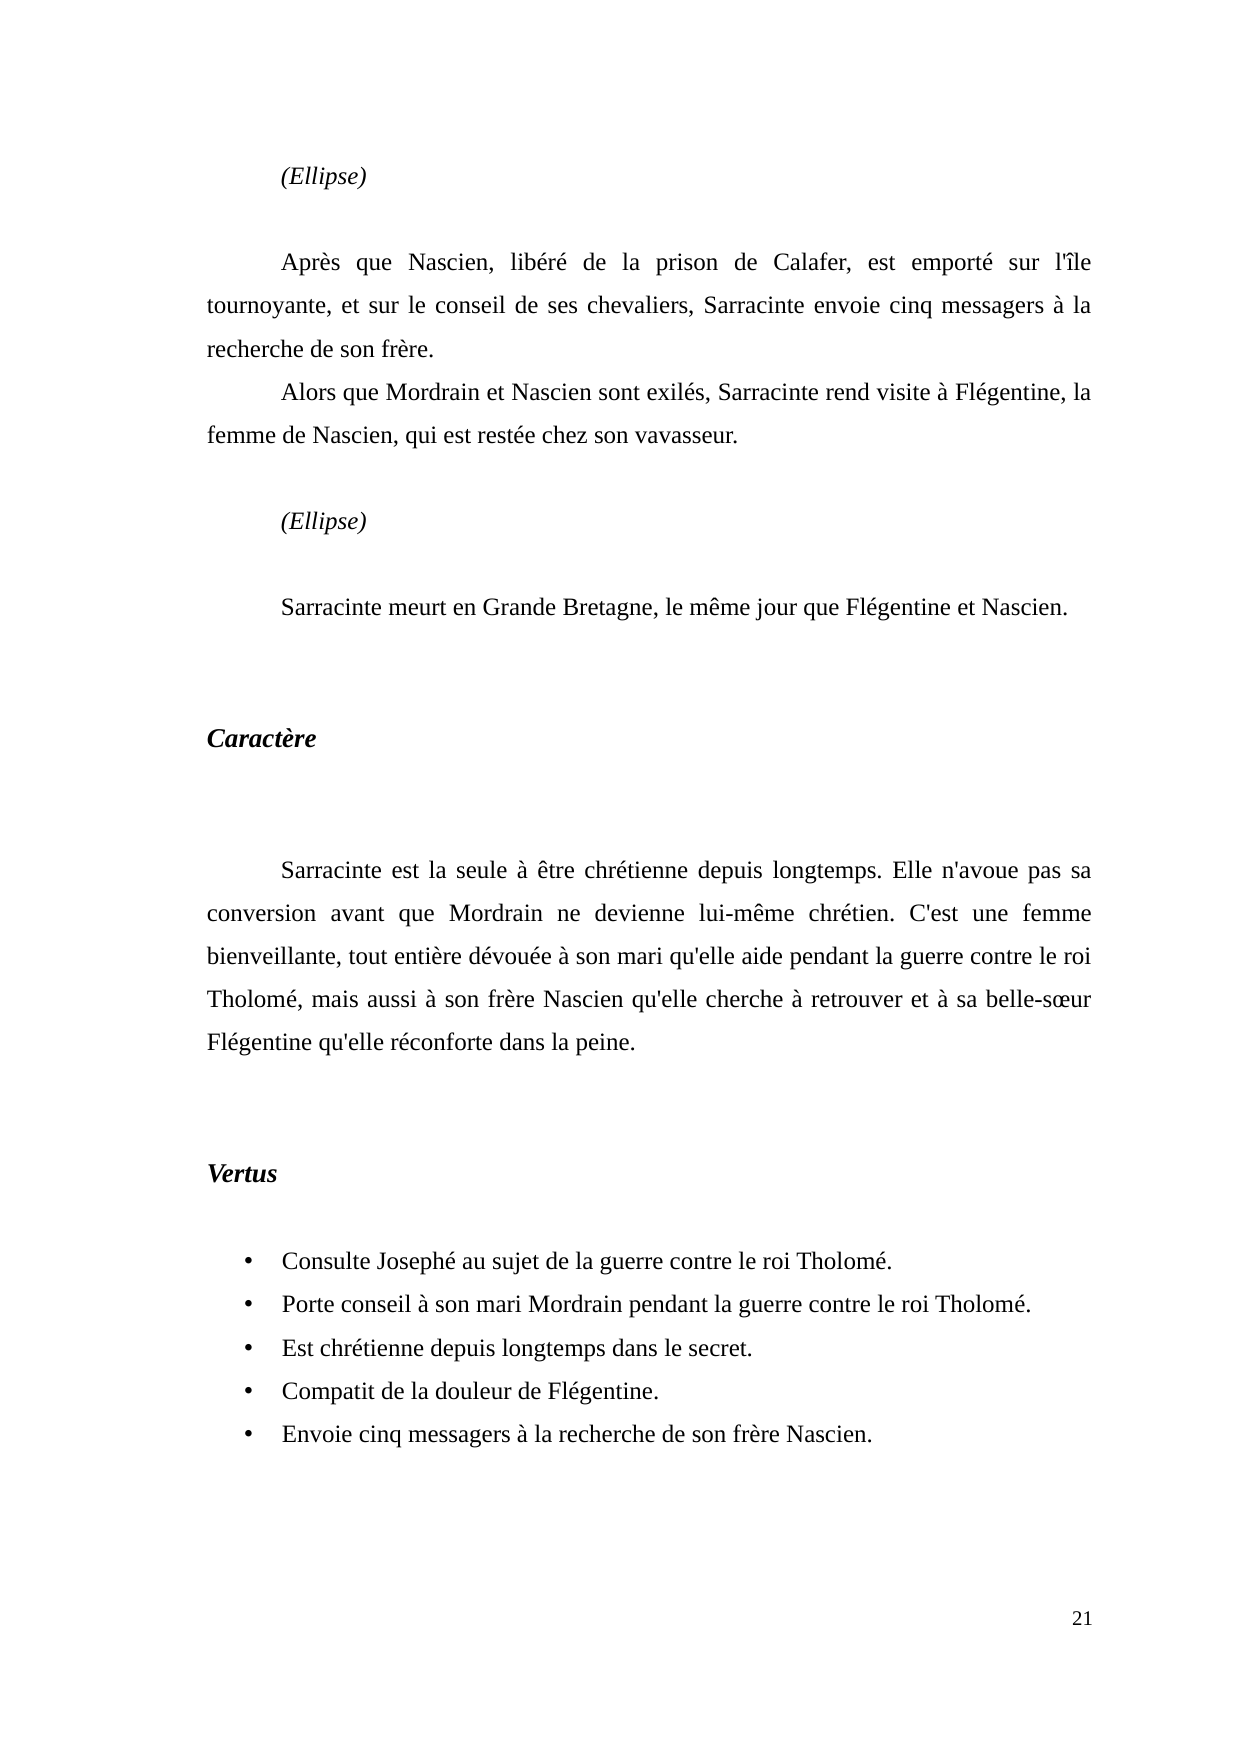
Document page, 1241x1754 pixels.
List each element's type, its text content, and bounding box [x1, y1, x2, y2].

text Sarracinte meurt en Grande Bretagne, le même jour que Flégentine et Nascien. [207, 592, 1093, 621]
text Vertus [207, 1157, 1093, 1188]
text (Ellipse) [207, 506, 1093, 535]
text Caractère [207, 722, 1093, 753]
text (Ellipse) [207, 161, 1093, 190]
list Consulte Josephé au sujet de la guerre contre le roi Tholomé. [244, 1246, 1093, 1275]
text Sarracinte est la seule à être chrétienne depuis longtemps. Elle n'avoue pas sa conversion avant que Mordrain ne devienne lui-même chrétien. C'est une femme bienveillante, tout entière dévouée à son mari qu'elle aide pendant la guerre contre le roi Tholomé, mais aussi à son frère Nascien qu'elle cherche à retrouver et à sa belle-sœur Flégentine qu'elle réconforte dans la peine. [207, 855, 1093, 1056]
list Compatit de la douleur de Flégentine. [244, 1376, 1093, 1404]
list Est chrétienne depuis longtemps dans le secret. [244, 1333, 1093, 1361]
text Alors que Mordrain et Nascien sont exilés, Sarracinte rend visite à Flégentine, la femme de Nascien, qui est restée chez son vavasseur. [207, 377, 1093, 449]
text Après que Nascien, libéré de la prison de Calafer, est emporté sur l'île tournoyante, et sur le conseil de ses chevaliers, Sarracinte envoie cinq messagers à la recherche de son frère. [207, 247, 1093, 362]
list Envoie cinq messagers à la recherche de son frère Nascien. [244, 1419, 1093, 1448]
list Porte conseil à son mari Mordrain pendant la guerre contre le roi Tholomé. [244, 1289, 1093, 1318]
